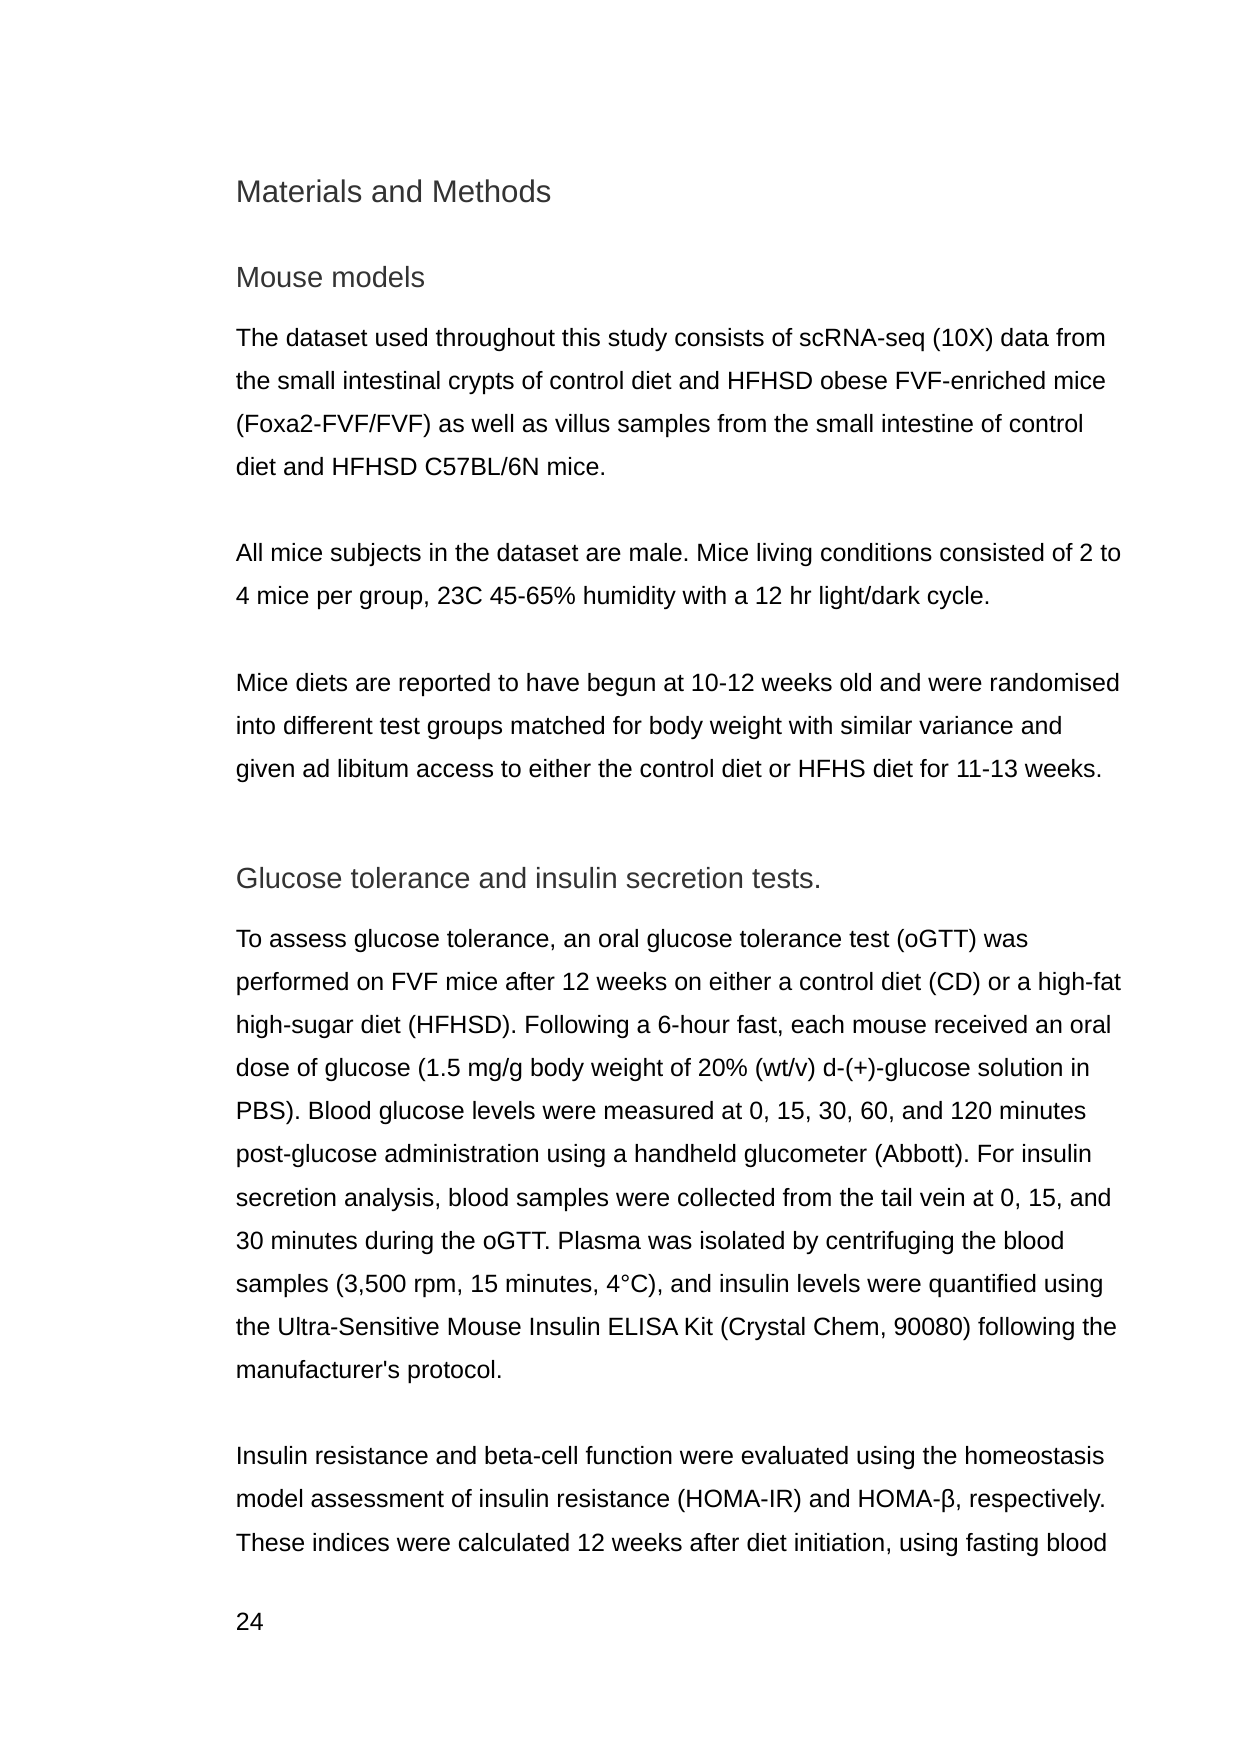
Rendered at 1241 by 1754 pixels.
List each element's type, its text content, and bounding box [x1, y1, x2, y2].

subtitle Mouse models [236, 260, 1122, 293]
text The dataset used throughout this study consists of scRNA-seq (10X) data from the small intestinal crypts of control diet and HFHSD obese FVF-enriched mice (Foxa2-FVF/FVF) as well as villus samples from the small intestine of control diet and HFHSD C57BL/6N mice. [236, 323, 1122, 481]
text Mice diets are reported to have begun at 10-12 weeks old and were randomised into different test groups matched for body weight with similar variance and given ad libitum access to either the control diet or HFHS diet for 11-13 weeks. [236, 668, 1122, 783]
subtitle Materials and Methods [236, 173, 1122, 208]
text All mice subjects in the dataset are male. Mice living conditions consisted of 2 to 4 mice per group, 23C 45-65% humidity with a 12 hr light/dark cycle. [236, 538, 1122, 610]
text To assess glucose tolerance, an oral glucose tolerance test (oGTT) was performed on FVF mice after 12 weeks on either a control diet (CD) or a high-fat high-sugar diet (HFHSD). Following a 6-hour fast, each mouse received an oral dose of glucose (1.5 mg/g body weight of 20% (wt/v) d-(+)-glucose solution in PBS). Blood glucose levels were measured at 0, 15, 30, 60, and 120 minutes post-glucose administration using a handheld glucometer (Abbott). For insulin secretion analysis, blood samples were collected from the tail vein at 0, 15, and 30 minutes during the oGTT. Plasma was isolated by centrifuging the blood samples (3,500 rpm, 15 minutes, 4°C), and insulin levels were quantified using the Ultra-Sensitive Mouse Insulin ELISA Kit (Crystal Chem, 90080) following the manufacturer's protocol. [236, 924, 1122, 1384]
text Insulin resistance and beta-cell function were evaluated using the homeostasis model assessment of insulin resistance (HOMA-IR) and HOMA-β, respectively. These indices were calculated 12 weeks after diet initiation, using fasting blood [236, 1441, 1122, 1556]
subtitle Glucose tolerance and insulin secretion tests. [236, 861, 1122, 894]
